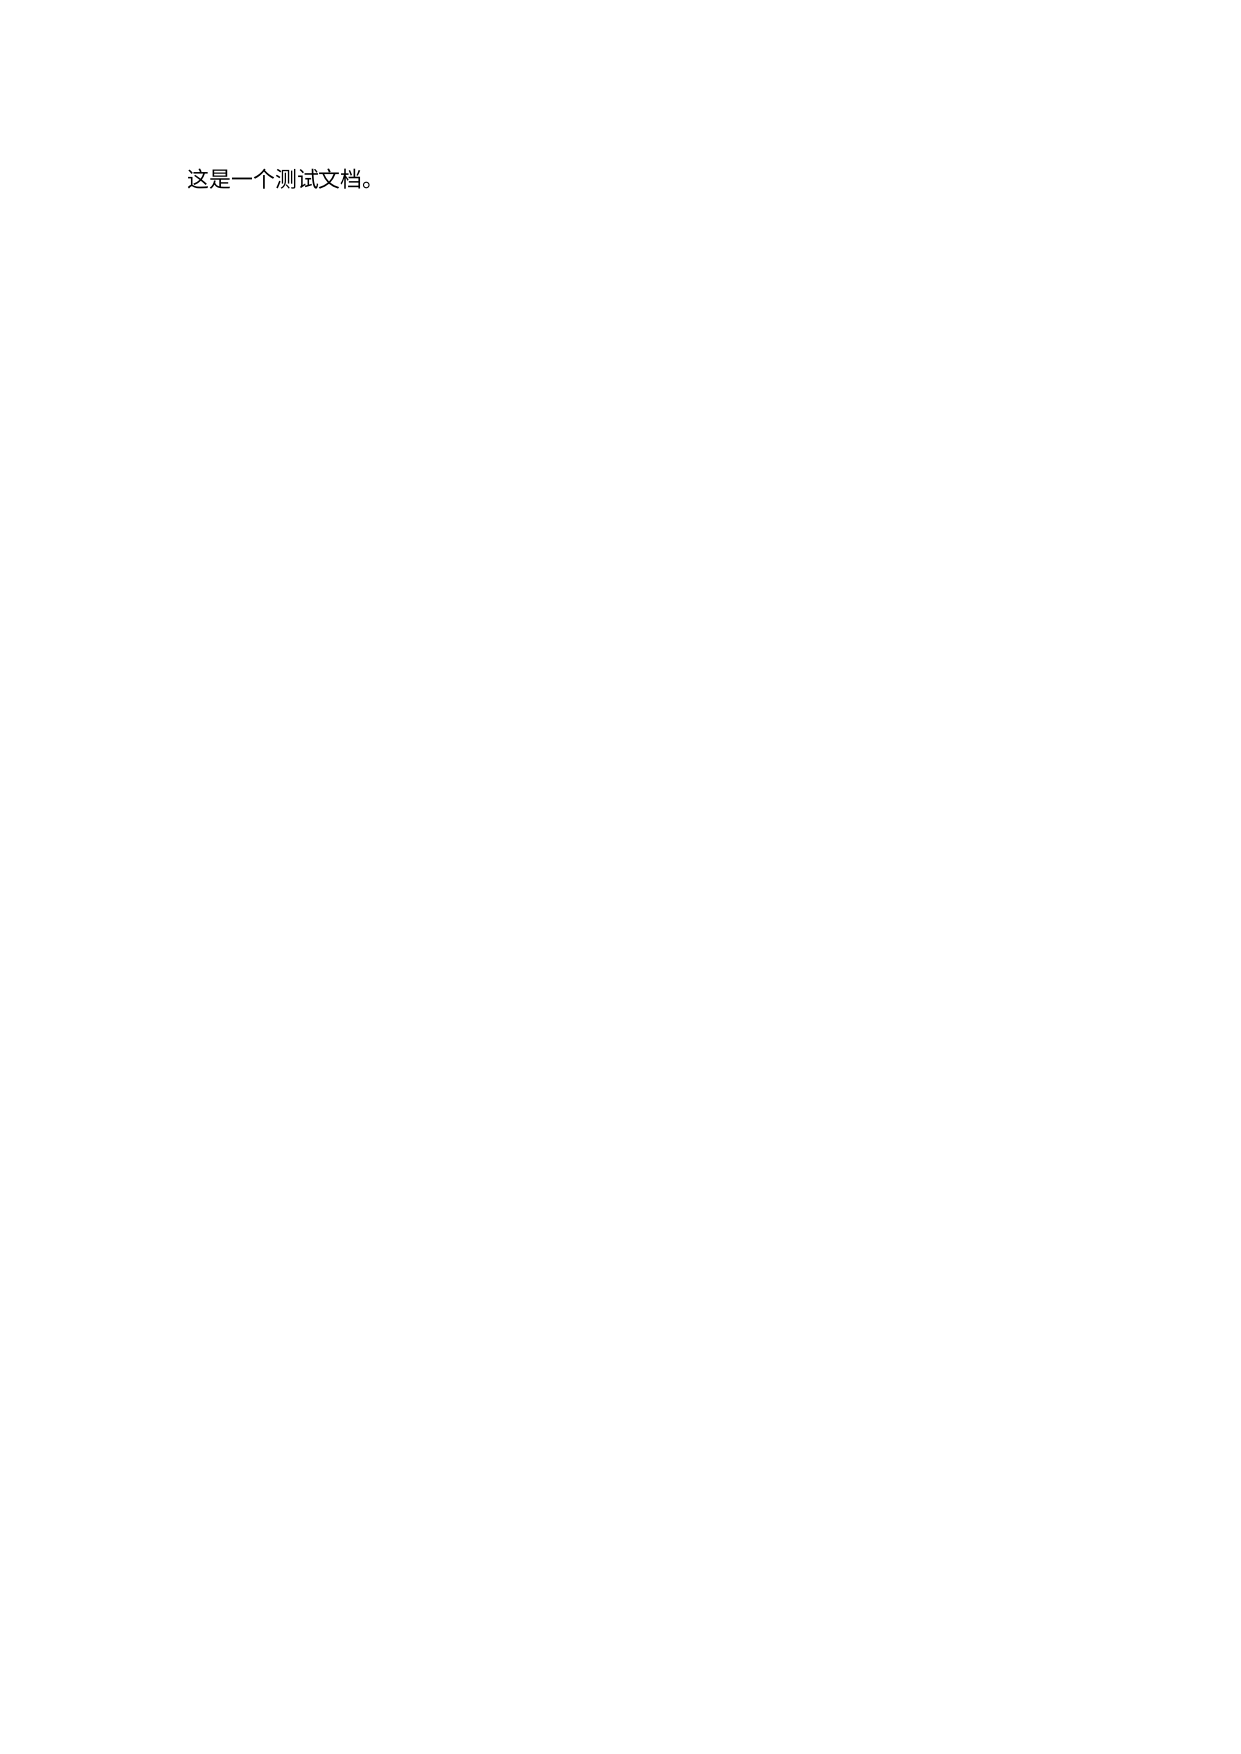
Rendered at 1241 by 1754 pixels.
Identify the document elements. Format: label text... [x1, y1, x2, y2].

text 这是一个测试文档。 [187, 162, 1053, 194]
